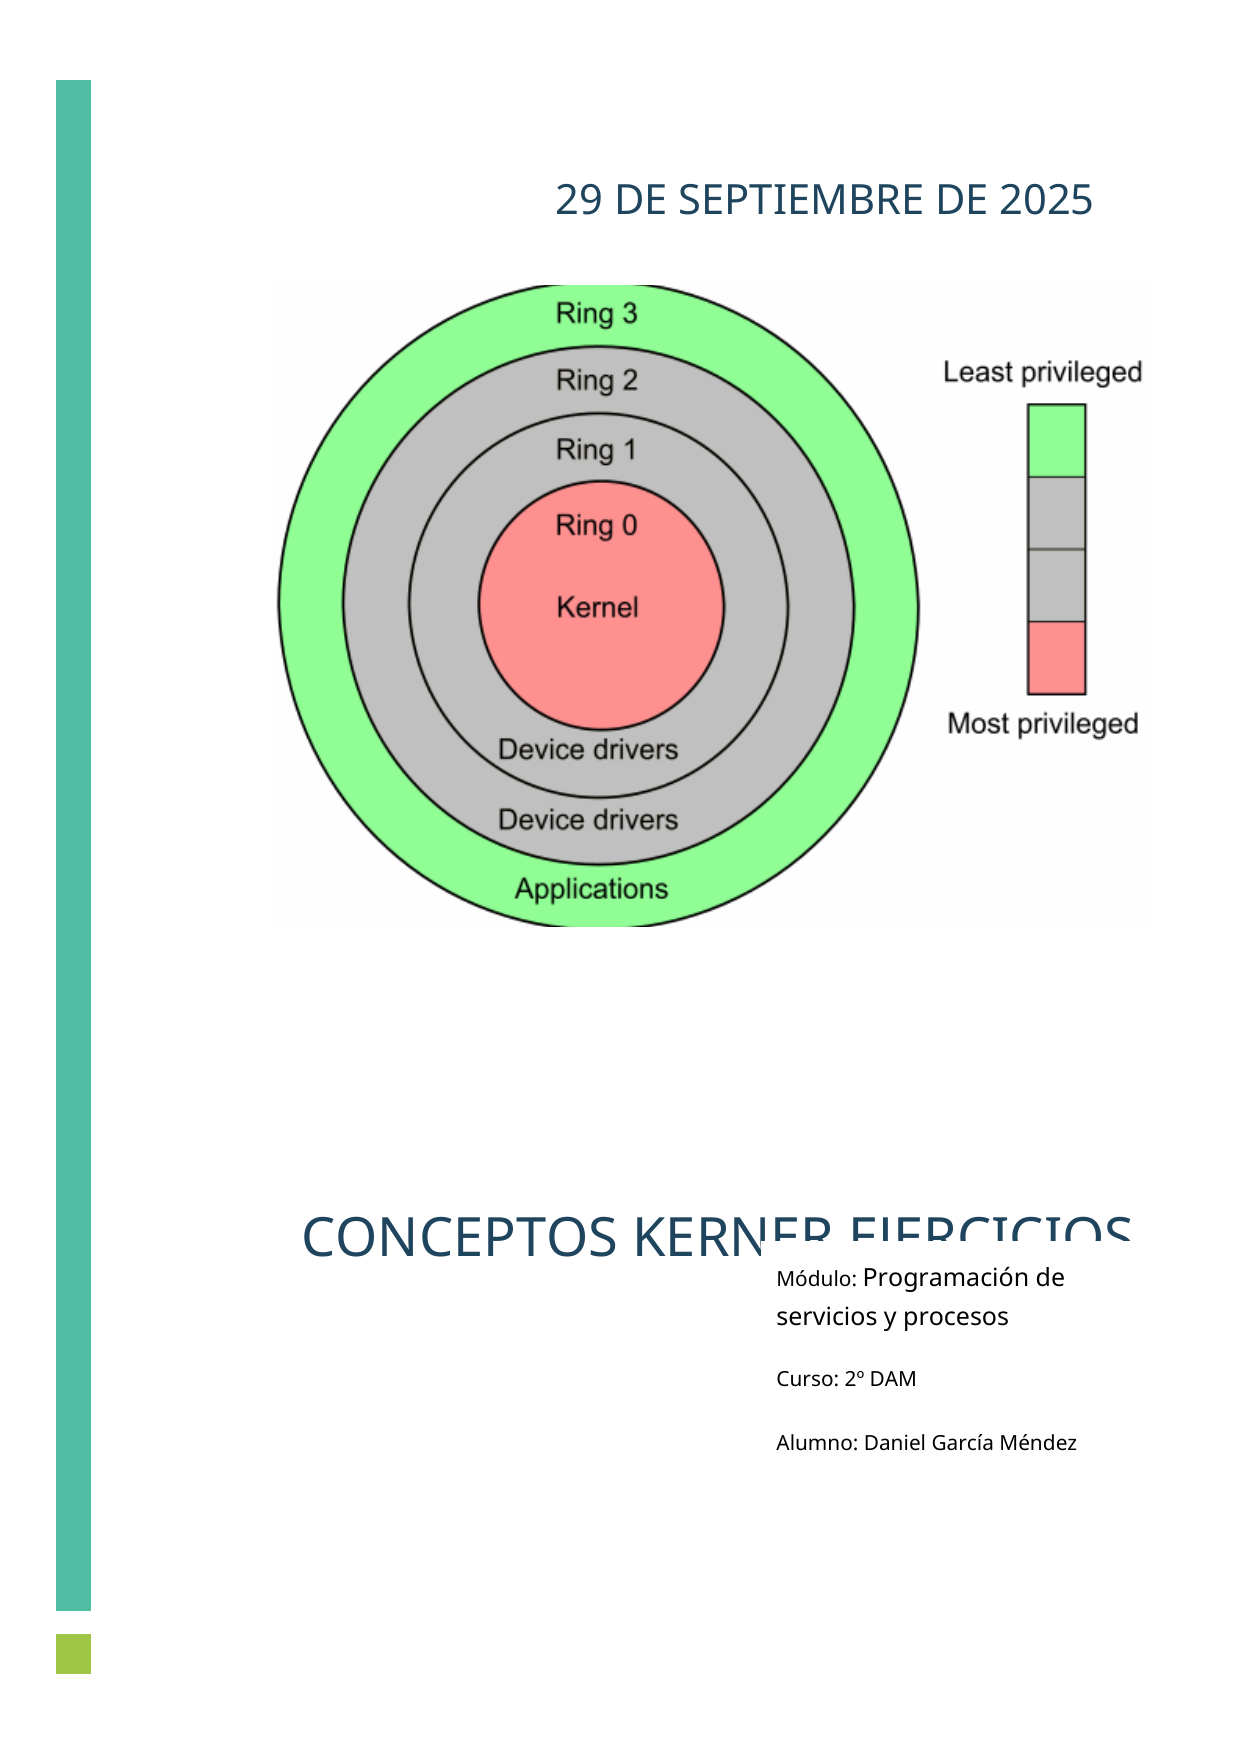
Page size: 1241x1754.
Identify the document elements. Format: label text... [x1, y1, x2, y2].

text Módulo: Programación de servicios y procesos [776, 1259, 1142, 1332]
text 29 de septiembre de 2025 [186, 170, 1095, 220]
text Conceptos kerner ejercicios [191, 1198, 1135, 1272]
text Curso: 2º DAM [776, 1364, 1142, 1393]
text Alumno: Daniel García Méndez [776, 1428, 1142, 1457]
